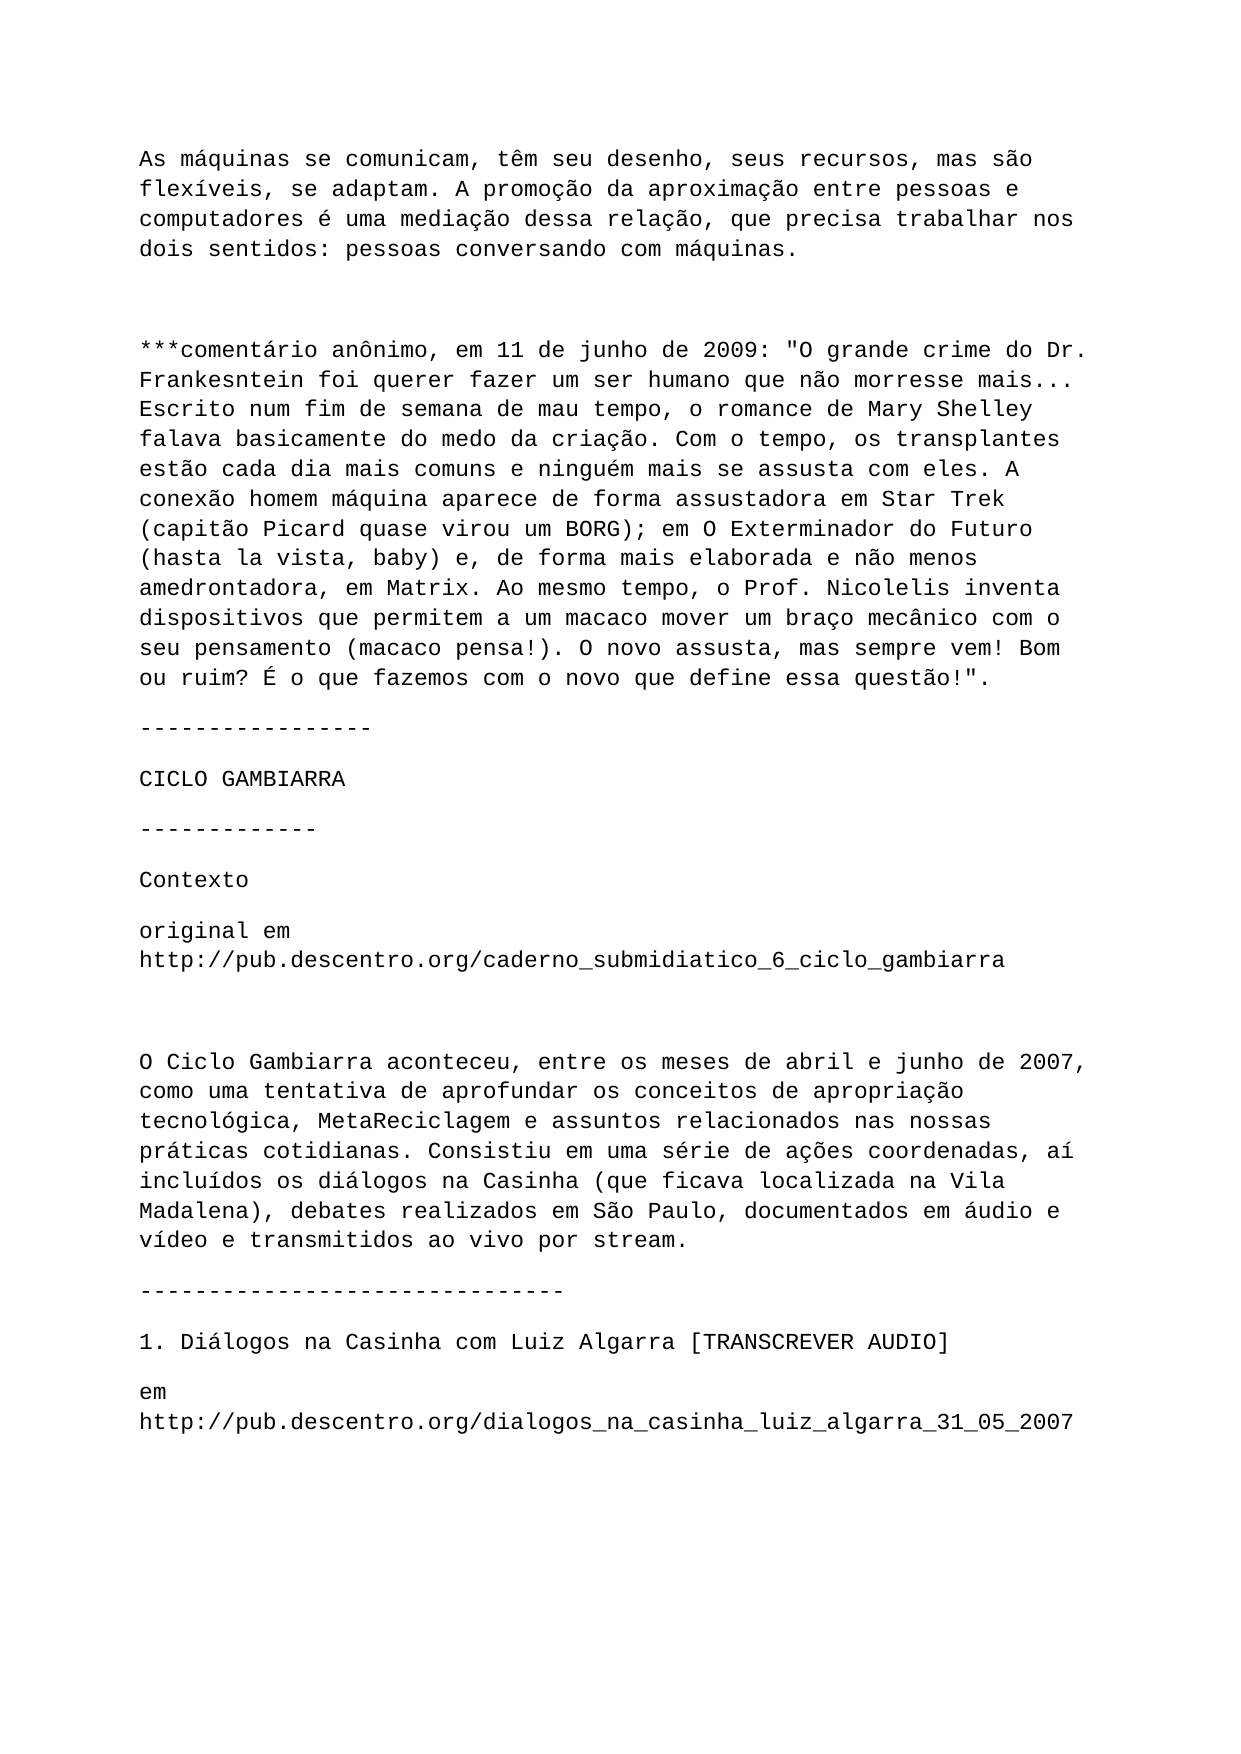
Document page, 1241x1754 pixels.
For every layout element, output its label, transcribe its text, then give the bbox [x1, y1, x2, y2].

text ------------------------------- [139, 1279, 1101, 1305]
text em http://pub.descentro.org/dialogos_na_casinha_luiz_algarra_31_05_2007 [139, 1381, 1101, 1436]
text As máquinas se comunicam, têm seu desenho, seus recursos, mas são flexíveis, se adaptam. A promoção da aproximação entre pessoas e computadores é uma mediação dessa relação, que precisa trabalhar nos dois sentidos: pessoas conversando com máquinas. [139, 148, 1101, 263]
text 1. Diálogos na Casinha com Luiz Algarra [TRANSCREVER AUDIO] [139, 1330, 1101, 1356]
text ------------- [139, 818, 1101, 844]
text ***comentário anônimo, em 11 de junho de 2009: "O grande crime do Dr. Frankesntein foi querer fazer um ser humano que não morresse mais... Escrito num fim de semana de mau tempo, o romance de Mary Shelley falava basicamente do medo da criação. Com o tempo, os transplantes estão cada dia mais comuns e ninguém mais se assusta com eles. A conexão homem máquina aparece de forma assustadora em Star Trek (capitão Picard quase virou um BORG); em O Exterminador do Futuro (hasta la vista, baby) e, de forma mais elaborada e não menos amedrontadora, em Matrix. Ao mesmo tempo, o Prof. Nicolelis inventa dispositivos que permitem a um macaco mover um braço mecânico com o seu pensamento (macaco pensa!). O novo assusta, mas sempre vem! Bom ou ruim? É o que fazemos com o novo que define essa questão!". [139, 338, 1101, 692]
text CICLO GAMBIARRA [139, 767, 1101, 793]
text ----------------- [139, 717, 1101, 742]
text Contexto [139, 868, 1101, 894]
text original em http://pub.descentro.org/caderno_submidiatico_6_ciclo_gambiarra [139, 919, 1101, 975]
text O Ciclo Gambiarra aconteceu, entre os meses de abril e junho de 2007, como uma tentativa de aprofundar os conceitos de apropriação tecnológica, MetaReciclagem e assuntos relacionados nas nossas práticas cotidianas. Consistiu em uma série de ações coordenadas, aí incluídos os diálogos na Casinha (que ficava localizada na Vila Madalena), debates realizados em São Paulo, documentados em áudio e vídeo e transmitidos ao vivo por stream. [139, 1050, 1101, 1255]
